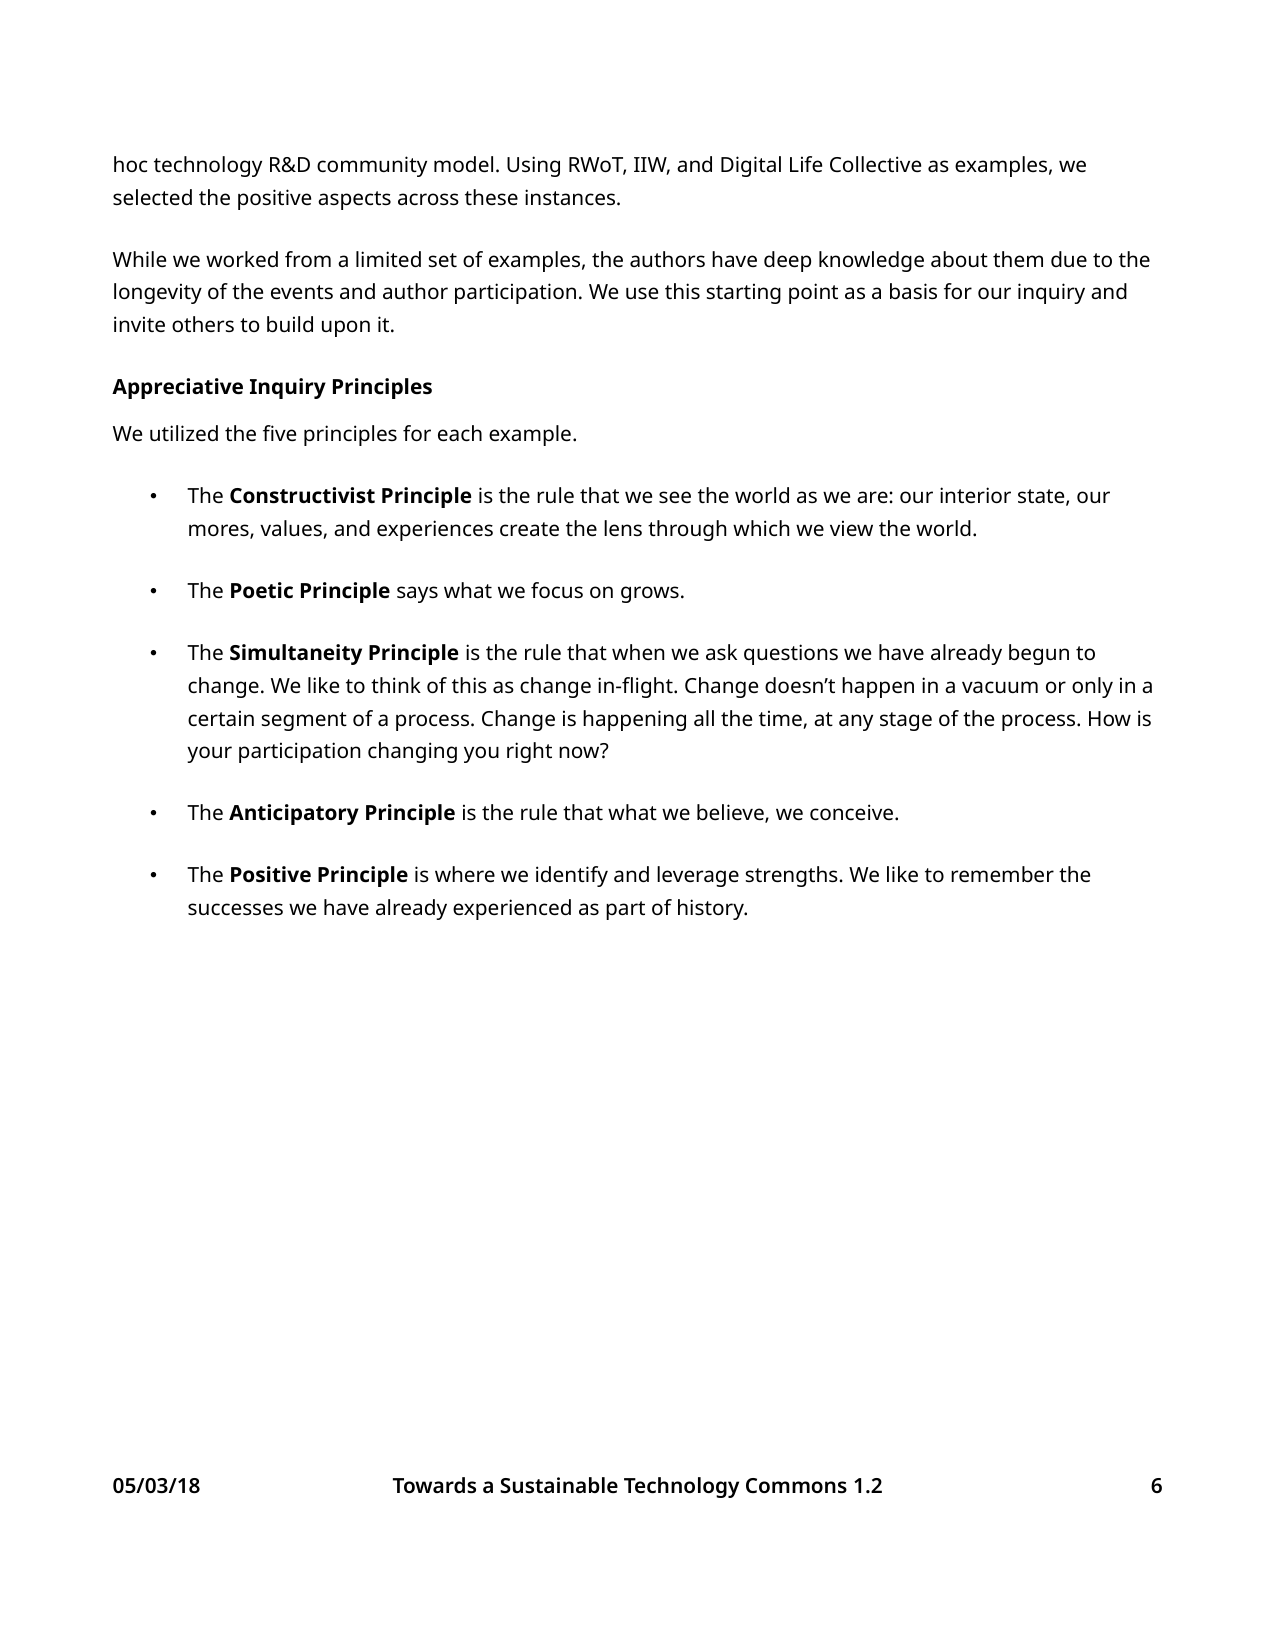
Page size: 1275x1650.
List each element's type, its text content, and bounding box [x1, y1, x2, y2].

list The Anticipatory Principle is the rule that what we believe, we conceive. [150, 798, 1162, 827]
list The Constructivist Principle is the rule that we see the world as we are: our interior state, our mores, values, and experiences create the lens through which we view the world. [150, 482, 1162, 543]
list The Simultaneity Principle is the rule that when we ask questions we have already begun to change. We like to think of this as change in-flight. Change doesn’t happen in a vacuum or only in a certain segment of a process. Change is happening all the time, at any stage of the process. How is your participation changing you right now? [150, 638, 1162, 765]
text hoc technology R&D community model. Using RWoT, IIW, and Digital Life Collective as examples, we selected the positive aspects across these instances. [112, 150, 1162, 211]
subtitle Appreciative Inquiry Principles [112, 372, 1162, 400]
list The Positive Principle is where we identify and leverage strengths. We like to remember the successes we have already experienced as part of history. [150, 860, 1162, 921]
list The Poetic Principle says what we focus on grows. [150, 576, 1162, 605]
text While we worked from a limited set of examples, the authors have deep knowledge about them due to the longevity of the events and author participation. We use this starting point as a basis for our inquiry and invite others to build upon it. [112, 245, 1162, 338]
text We utilized the five principles for each example. [112, 419, 1162, 448]
